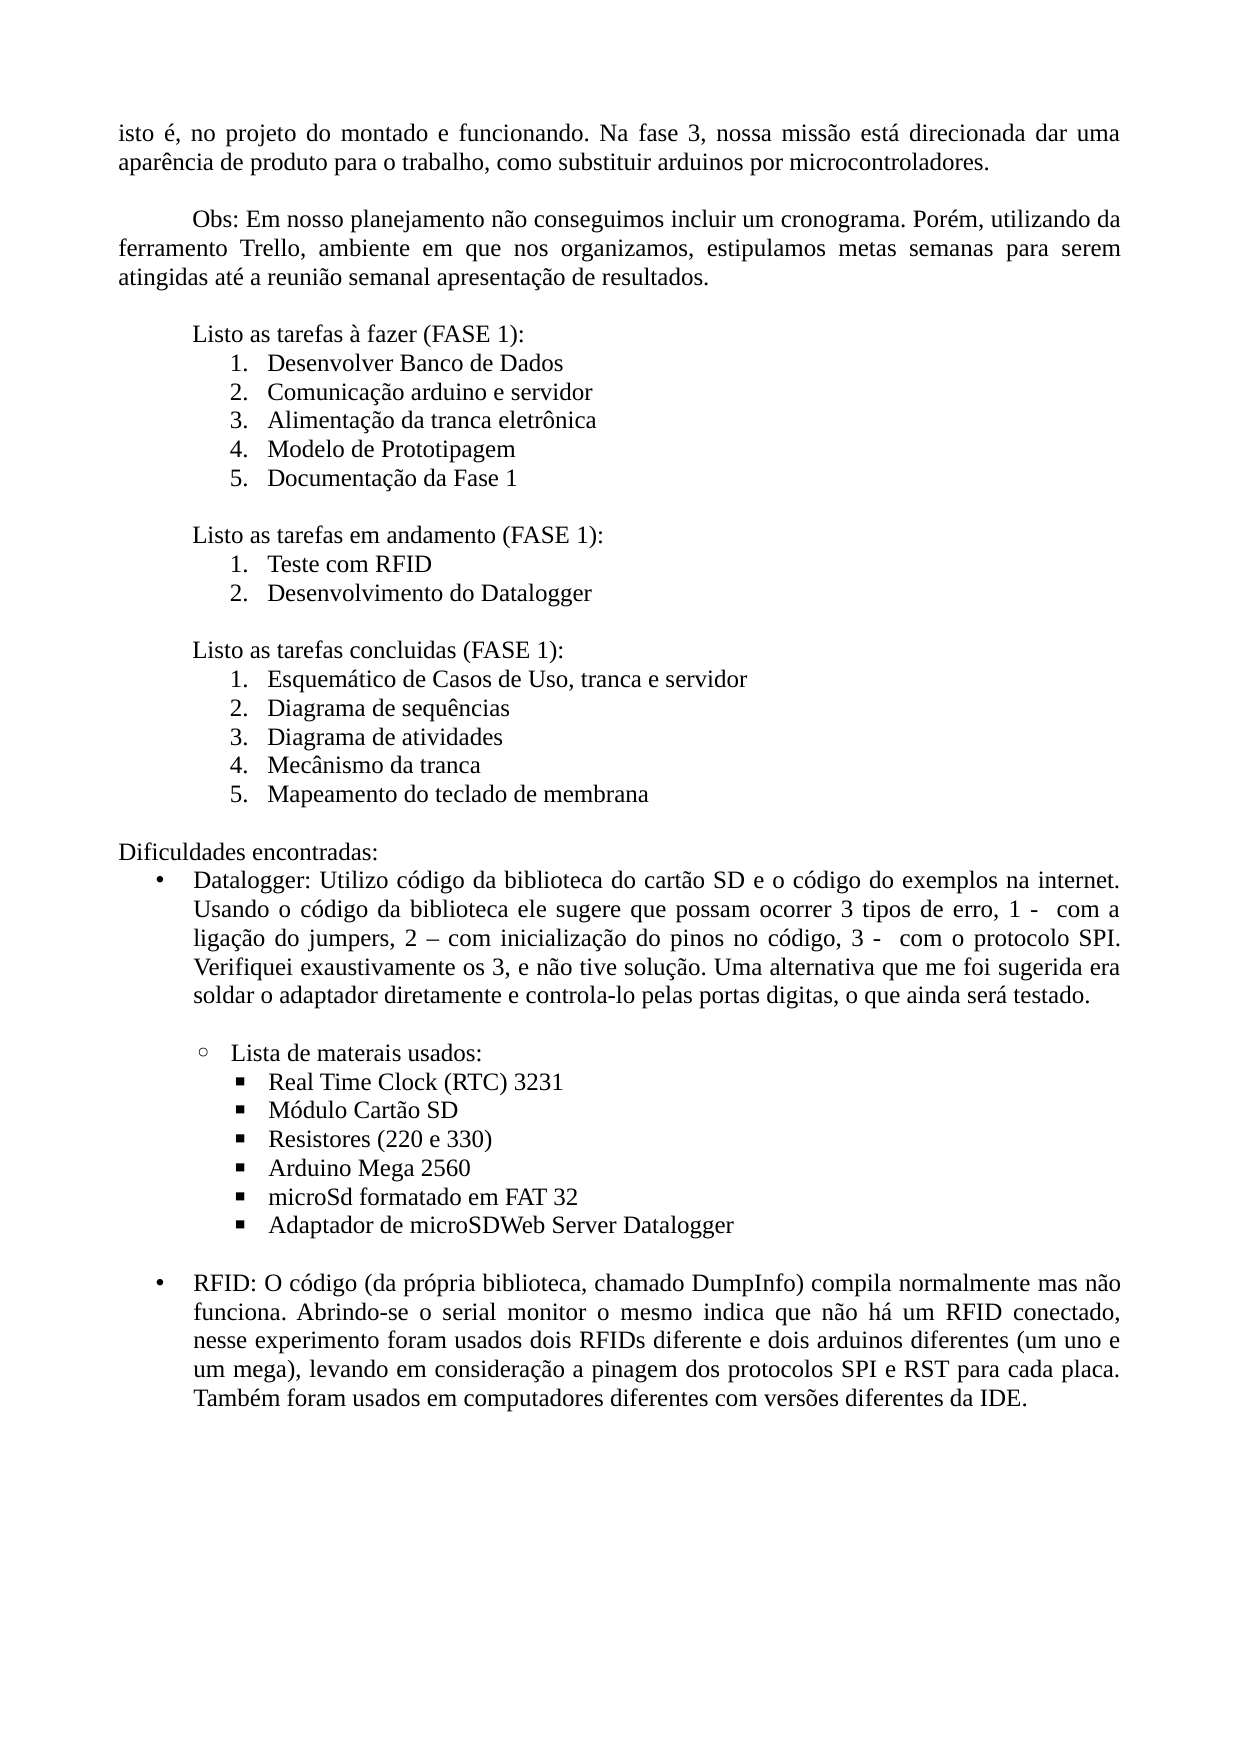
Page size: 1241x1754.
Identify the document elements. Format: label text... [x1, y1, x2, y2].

list Diagrama de sequências [229, 693, 1122, 722]
text Listo as tarefas concluidas (FASE 1): [118, 636, 1122, 664]
list Mapeamento do teclado de membrana [229, 779, 1122, 808]
list Lista de materais usados: [193, 1038, 1122, 1067]
list Datalogger: Utilizo código da biblioteca do cartão SD e o código do exemplos na internet. Usando o código da biblioteca ele sugere que possam ocorrer 3 tipos de erro, 1 - com a ligação do jumpers, 2 – com inicialização do pinos no código, 3 - com o protocolo SPI. Verifiquei exaustivamente os 3, e não tive solução. Uma alternativa que me foi sugerida era soldar o adaptador diretamente e controla-lo pelas portas digitas, o que ainda será testado. [156, 866, 1122, 1009]
list Modelo de Prototipagem [229, 434, 1122, 463]
list Real Time Clock (RTC) 3231 [231, 1067, 1122, 1096]
list Desenvolvimento do Datalogger [229, 578, 1122, 607]
list Esquemático de Casos de Uso, tranca e servidor [229, 664, 1122, 693]
list Alimentação da tranca eletrônica [229, 406, 1122, 434]
list Comunicação arduino e servidor [229, 377, 1122, 406]
list Adaptador de microSDWeb Server Datalogger [231, 1211, 1122, 1239]
text Dificuldades encontradas: [118, 837, 1122, 866]
list Resistores (220 e 330) [231, 1124, 1122, 1153]
list RFID: O código (da própria biblioteca, chamado DumpInfo) compila normalmente mas não funciona. Abrindo-se o serial monitor o mesmo indica que não há um RFID conectado, nesse experimento foram usados dois RFIDs diferente e dois arduinos diferentes (um uno e um mega), levando em consideração a pinagem dos protocolos SPI e RST para cada placa. Também foram usados em computadores diferentes com versões diferentes da IDE. [156, 1268, 1122, 1412]
list Módulo Cartão SD [231, 1096, 1122, 1124]
list Teste com RFID [229, 549, 1122, 578]
text Listo as tarefas à fazer (FASE 1): [118, 319, 1122, 348]
list Mecânismo da tranca [229, 751, 1122, 779]
list Desenvolver Banco de Dados [229, 348, 1122, 377]
list Diagrama de atividades [229, 722, 1122, 751]
text Listo as tarefas em andamento (FASE 1): [118, 521, 1122, 549]
text Obs: Em nosso planejamento não conseguimos incluir um cronograma. Porém, utilizando da ferramento Trello, ambiente em que nos organizamos, estipulamos metas semanas para serem atingidas até a reunião semanal apresentação de resultados. [118, 204, 1122, 291]
list Arduino Mega 2560 [231, 1153, 1122, 1182]
list Documentação da Fase 1 [229, 463, 1122, 492]
text isto é, no projeto do montado e funcionando. Na fase 3, nossa missão está direcionada dar uma aparência de produto para o trabalho, como substituir arduinos por microcontroladores. [118, 118, 1122, 176]
list microSd formatado em FAT 32 [231, 1182, 1122, 1211]
